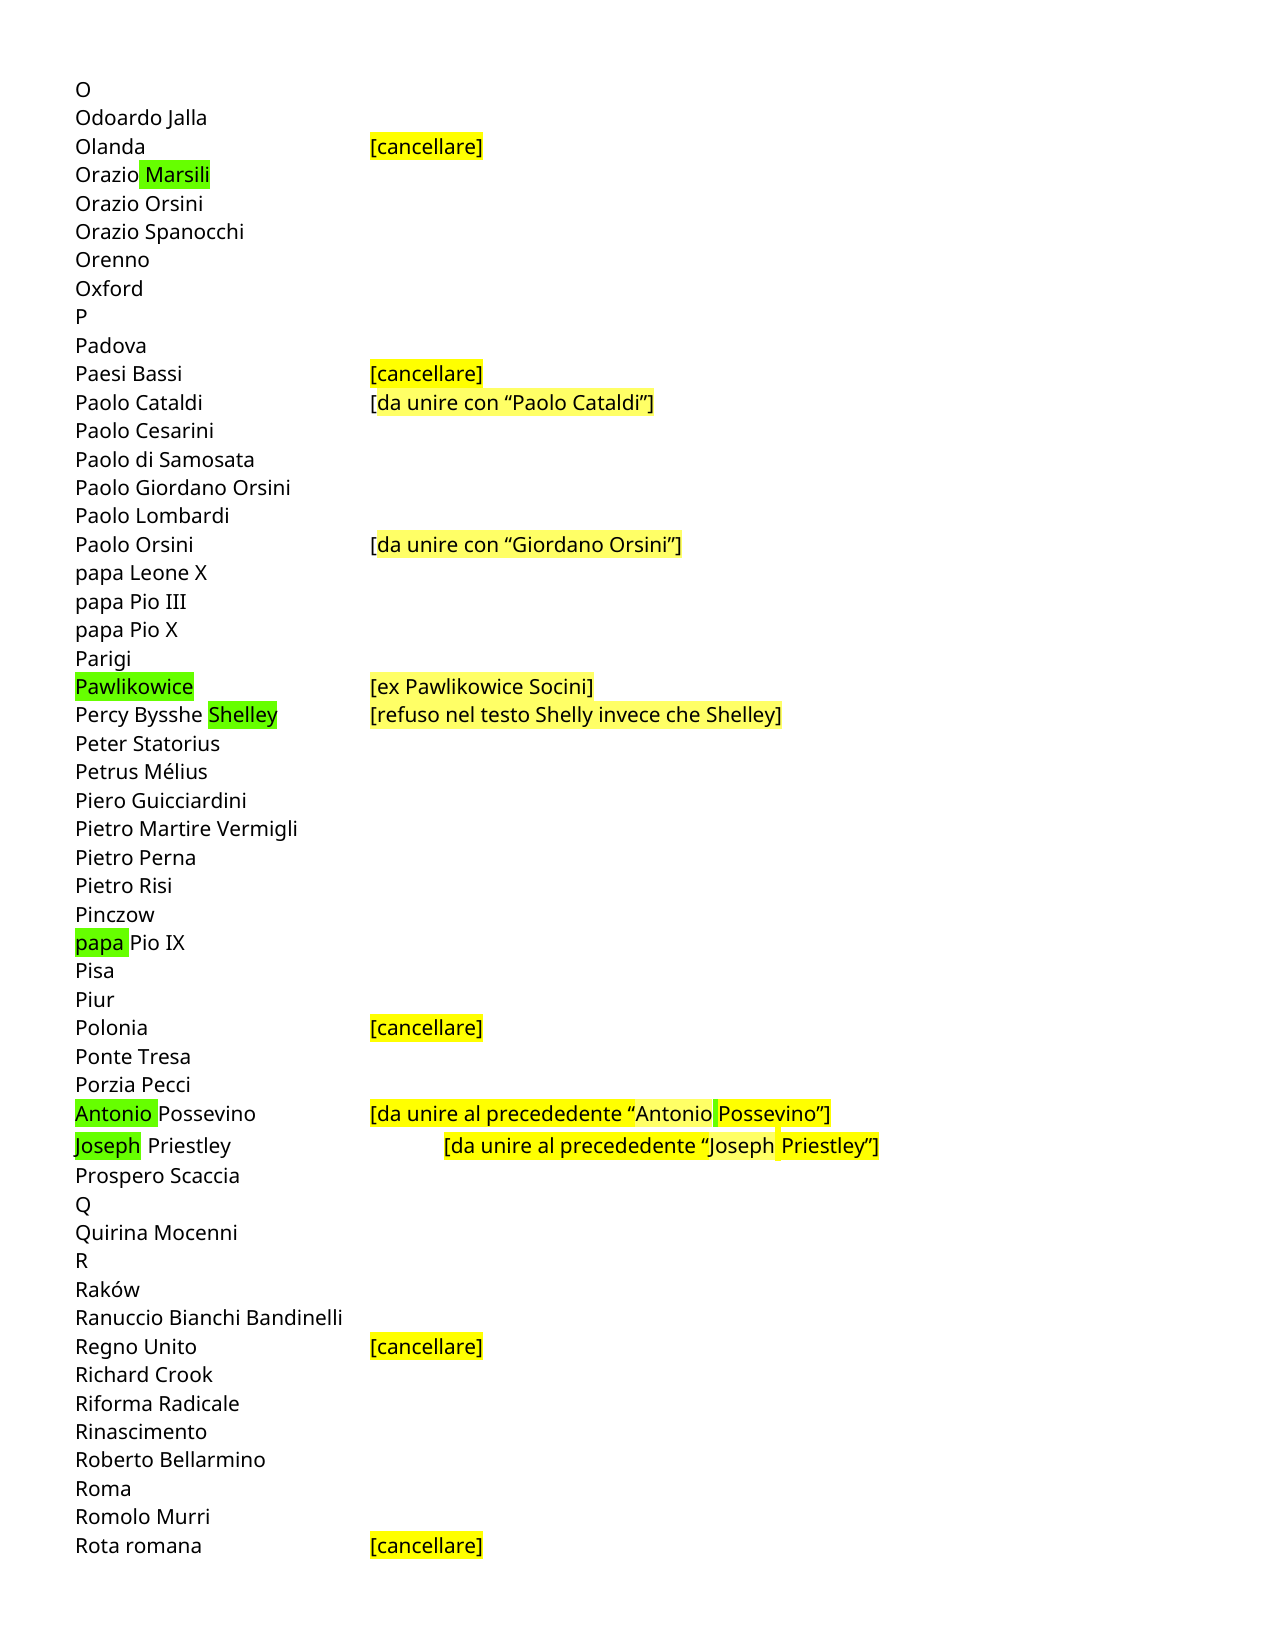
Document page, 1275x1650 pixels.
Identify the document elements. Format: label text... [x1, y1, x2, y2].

text Oxford [75, 274, 1200, 302]
text Padova [75, 331, 1200, 359]
text Petrus Mélius [75, 757, 1200, 786]
text Paolo Giordano Orsini [75, 473, 1200, 502]
text Porzia Pecci [75, 1070, 1200, 1099]
text Paolo Lombardi [75, 502, 1200, 530]
text Orazio Orsini [75, 189, 1200, 217]
text Prospero Scaccia [75, 1161, 1200, 1190]
text O [75, 75, 1200, 103]
text papa Leone X [75, 558, 1200, 587]
text Percy Bysshe Shelley [refuso nel testo Shelly invece che Shelley] [75, 701, 1200, 729]
text Parigi [75, 644, 1200, 672]
text Quirina Mocenni [75, 1218, 1200, 1247]
text Roma [75, 1474, 1200, 1502]
text Rinascimento [75, 1417, 1200, 1446]
text Pietro Martire Vermigli [75, 814, 1200, 843]
text R [75, 1247, 1200, 1275]
text Pietro Risi [75, 871, 1200, 900]
text Richard Crook [75, 1360, 1200, 1389]
text papa Pio III [75, 587, 1200, 615]
text Rota romana [cancellare] [75, 1531, 1200, 1559]
text Roberto Bellarmino [75, 1446, 1200, 1474]
text Pinczow [75, 900, 1200, 928]
text Paolo Cesarini [75, 416, 1200, 445]
text Ponte Tresa [75, 1042, 1200, 1070]
text Pisa [75, 957, 1200, 985]
text papa Pio IX [75, 928, 1200, 957]
text Paolo Cataldi [da unire con “Paolo Cataldi”] [75, 388, 1200, 416]
text P [75, 302, 1200, 331]
text Riforma Radicale [75, 1389, 1200, 1417]
text Paesi Bassi [cancellare] [75, 359, 1200, 388]
text Raków [75, 1275, 1200, 1303]
text Paolo di Samosata [75, 445, 1200, 473]
text Q [75, 1190, 1200, 1218]
text Orazio Marsili [75, 160, 1200, 189]
text Antonio Possevino [da unire al precededente “Antonio Possevino”] [75, 1099, 1200, 1127]
text Regno Unito [cancellare] [75, 1332, 1200, 1360]
text Ranuccio Bianchi Bandinelli [75, 1303, 1200, 1332]
text Piur [75, 985, 1200, 1013]
text Odoardo Jalla [75, 103, 1200, 132]
text Pietro Perna [75, 843, 1200, 871]
text Olanda [cancellare] [75, 132, 1200, 160]
text Polonia [cancellare] [75, 1013, 1200, 1042]
text Orenno [75, 246, 1200, 274]
text Peter Statorius [75, 729, 1200, 757]
text papa Pio X [75, 615, 1200, 644]
text Piero Guicciardini [75, 786, 1200, 814]
text Orazio Spanocchi [75, 217, 1200, 246]
text Pawlikowice [ex Pawlikowice Socini] [75, 672, 1200, 701]
text Joseph Priestley [da unire al precededente “Joseph Priestley”] [75, 1127, 1200, 1161]
text Romolo Murri [75, 1502, 1200, 1531]
text Paolo Orsini [da unire con “Giordano Orsini”] [75, 530, 1200, 558]
